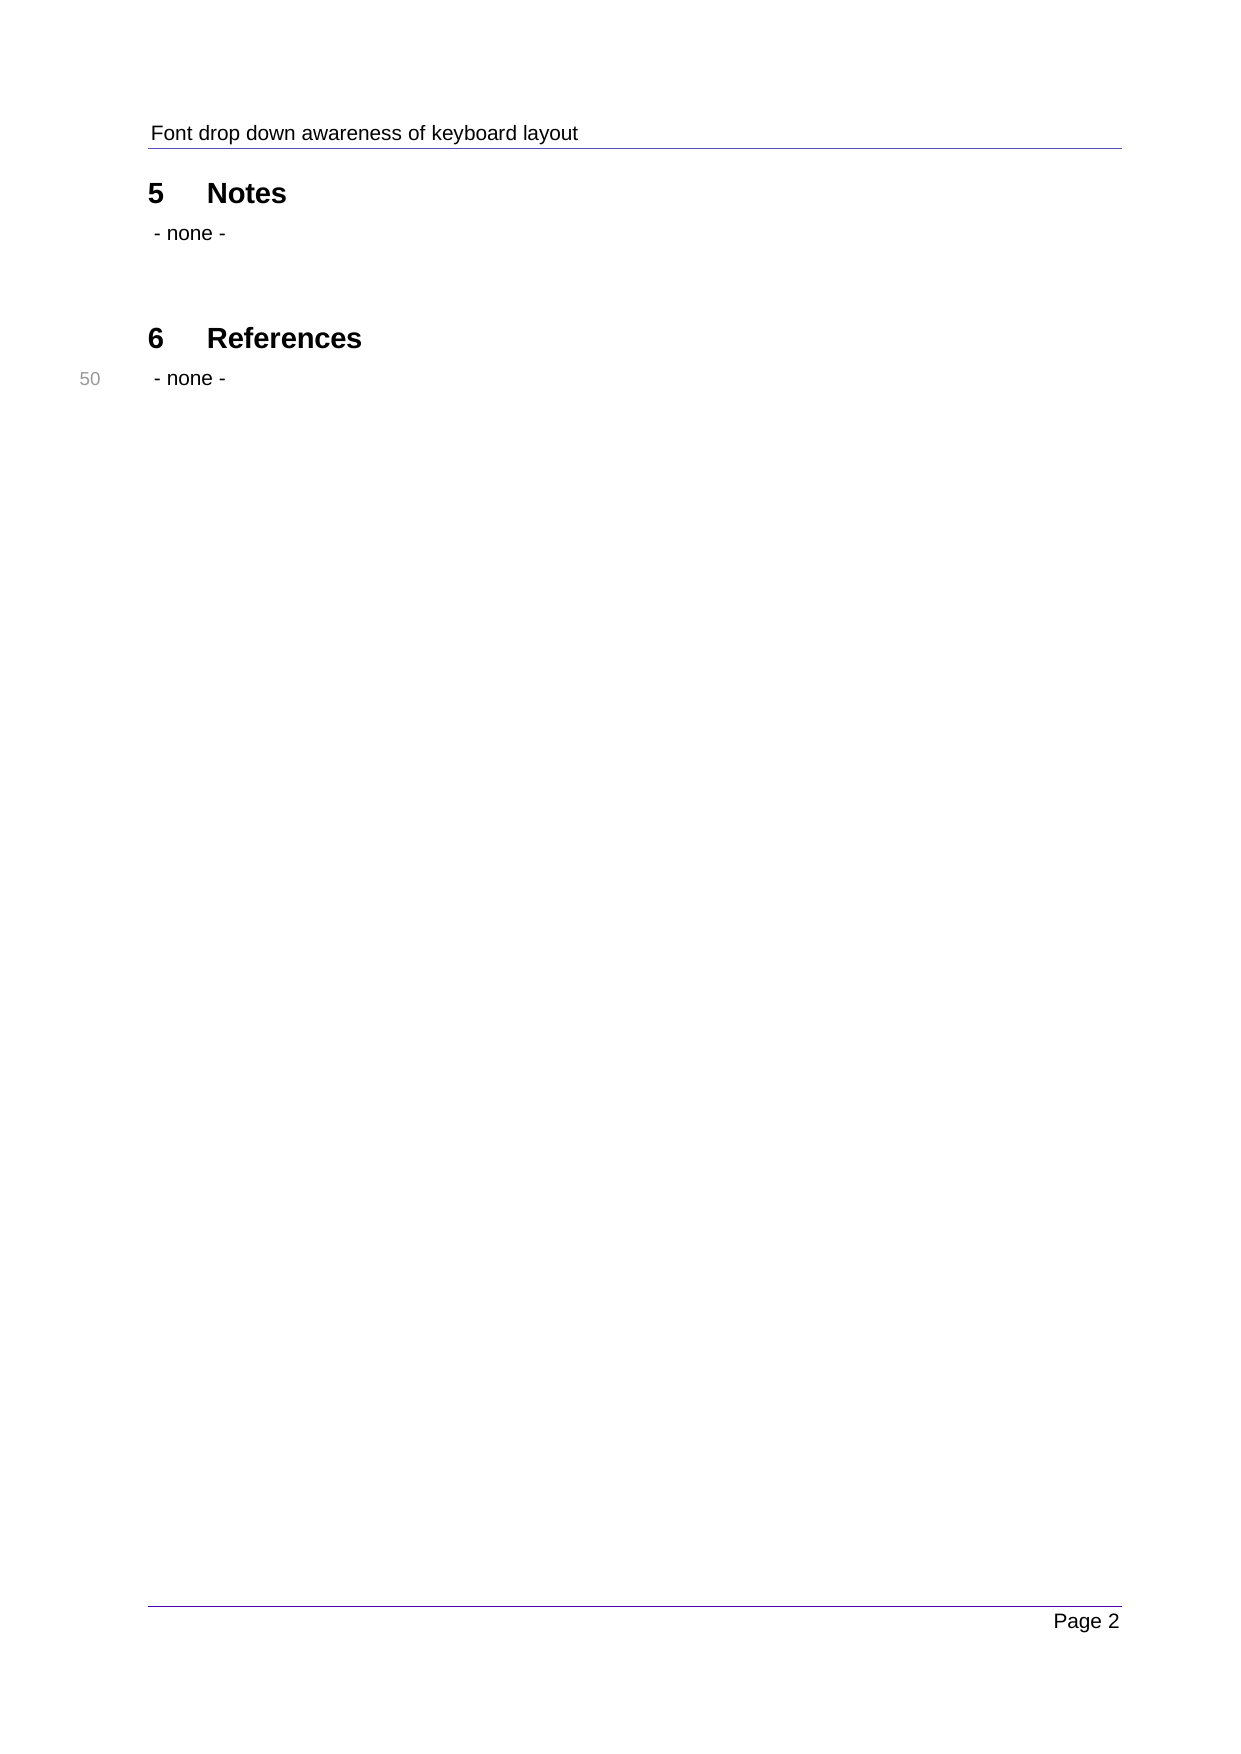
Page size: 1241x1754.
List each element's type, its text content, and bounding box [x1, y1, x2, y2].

text - none - [148, 366, 1122, 389]
text - none - [148, 221, 1122, 245]
subtitle References [148, 322, 1122, 354]
subtitle Notes [148, 177, 1122, 209]
